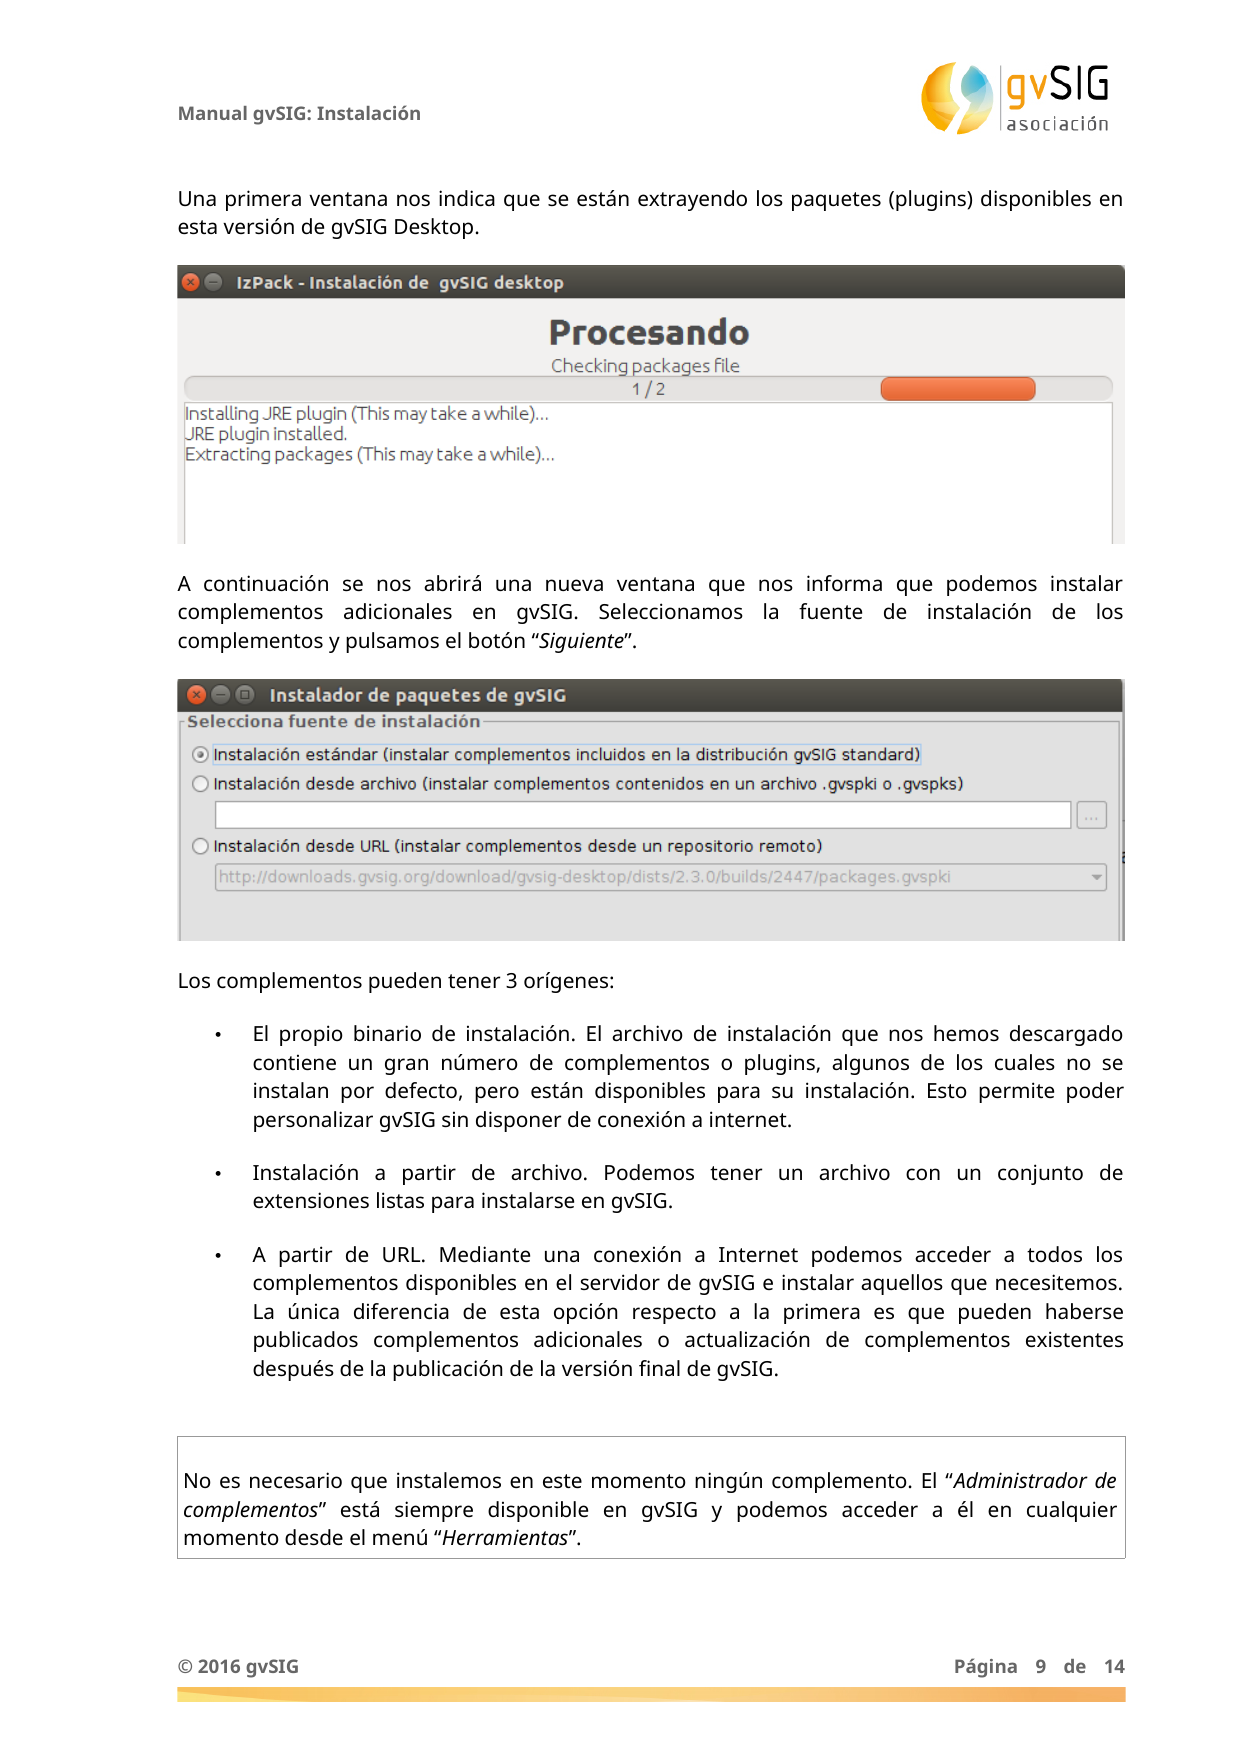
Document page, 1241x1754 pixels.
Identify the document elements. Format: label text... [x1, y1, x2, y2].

picture [902, 47, 1122, 148]
list Instalación a partir de archivo. Podemos tener un archivo con un conjunto de extensiones listas para instalarse en gvSIG. [215, 1158, 1125, 1215]
table_header No es necesario que instalemos en este momento ningún complemento. El “Administrador de complementos” está siempre disponible en gvSIG y podemos acceder a él en cualquier momento desde el menú “Herramientas”. [178, 1437, 1125, 1558]
list A partir de URL. Mediante una conexión a Internet podemos acceder a todos los complementos disponibles en el servidor de gvSIG e instalar aquellos que necesitemos. La única diferencia de esta opción respecto a la primera es que pueden haberse publicados complementos adicionales o actualización de complementos existentes después de la publicación de la versión final de gvSIG. [215, 1240, 1125, 1382]
text A continuación se nos abrirá una nueva ventana que nos informa que podemos instalar complementos adicionales en gvSIG. Seleccionamos la fuente de instalación de los complementos y pulsamos el botón “Siguiente”. [177, 569, 1125, 654]
text Una primera ventana nos indica que se están extrayendo los paquetes (plugins) disponibles en esta versión de gvSIG Desktop. [177, 184, 1125, 241]
picture [177, 265, 1125, 544]
text Los complementos pueden tener 3 orígenes: [177, 966, 1125, 994]
picture [177, 679, 1125, 941]
list El propio binario de instalación. El archivo de instalación que nos hemos descargado contiene un gran número de complementos o plugins, algunos de los cuales no se instalan por defecto, pero están disponibles para su instalación. Esto permite poder personalizar gvSIG sin disponer de conexión a internet. [215, 1019, 1125, 1133]
picture [177, 1687, 1126, 1702]
